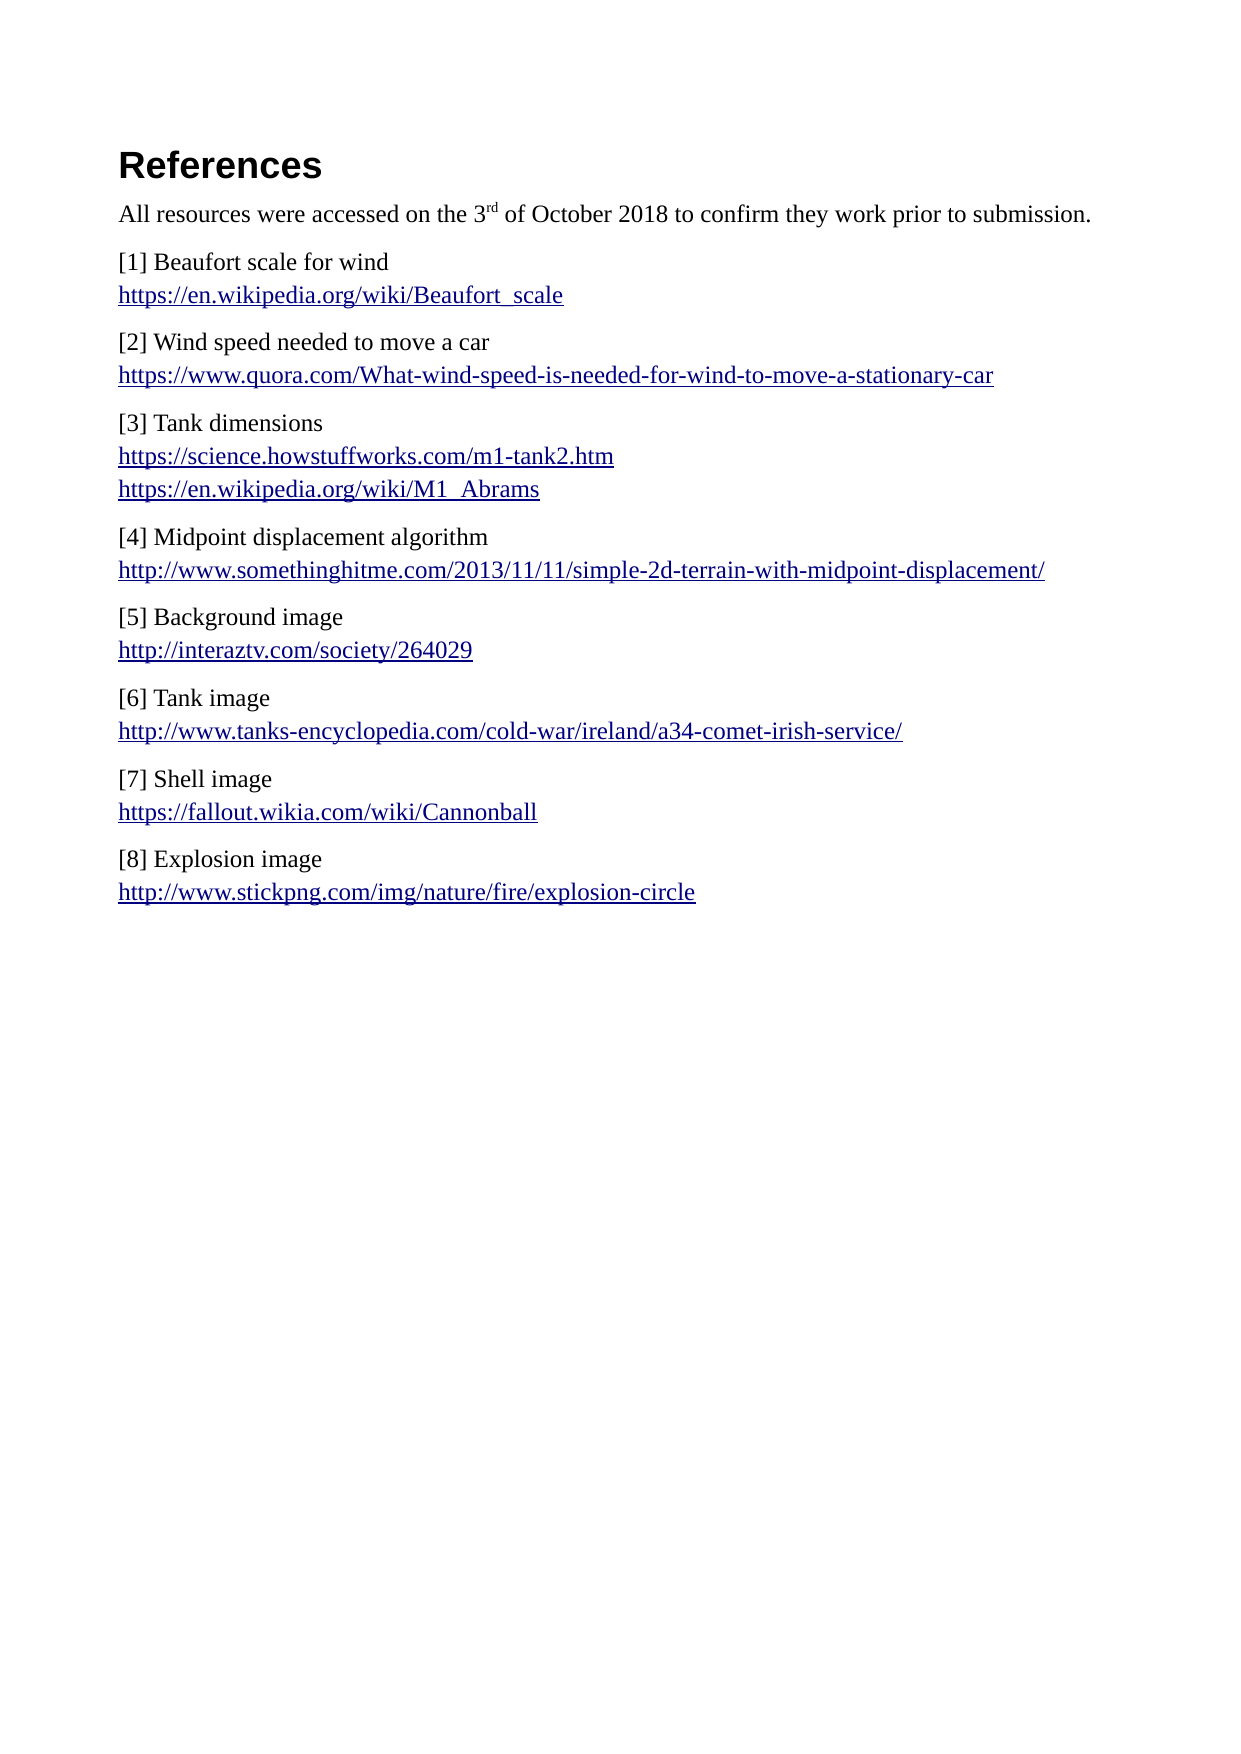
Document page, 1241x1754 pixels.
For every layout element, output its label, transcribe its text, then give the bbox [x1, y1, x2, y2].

text [7] Shell image https://fallout.wikia.com/wiki/Cannonball [118, 764, 1122, 825]
text [2] Wind speed needed to move a car https://www.quora.com/What-wind-speed-is-needed-for-wind-to-move-a-stationary-car [118, 327, 1122, 389]
text [1] Beaufort scale for wind https://en.wikipedia.org/wiki/Beaufort_scale [118, 247, 1122, 309]
text [5] Background image http://interaztv.com/society/264029 [118, 602, 1122, 664]
text All resources were accessed on the 3rd of October 2018 to confirm they work prior to submission. [118, 199, 1122, 228]
text [6] Tank image http://www.tanks-encyclopedia.com/cold-war/ireland/a34-comet-irish-service/ [118, 683, 1122, 745]
text [3] Tank dimensions https://science.howstuffworks.com/m1-tank2.htm https://en.wikipedia.org/wiki/M1_Abrams [118, 408, 1122, 503]
text [8] Explosion image http://www.stickpng.com/img/nature/fire/explosion-circle [118, 844, 1122, 906]
text [4] Midpoint displacement algorithm http://www.somethinghitme.com/2013/11/11/simple-2d-terrain-with-midpoint-displacement/ [118, 522, 1122, 583]
subtitle References [118, 143, 1122, 187]
